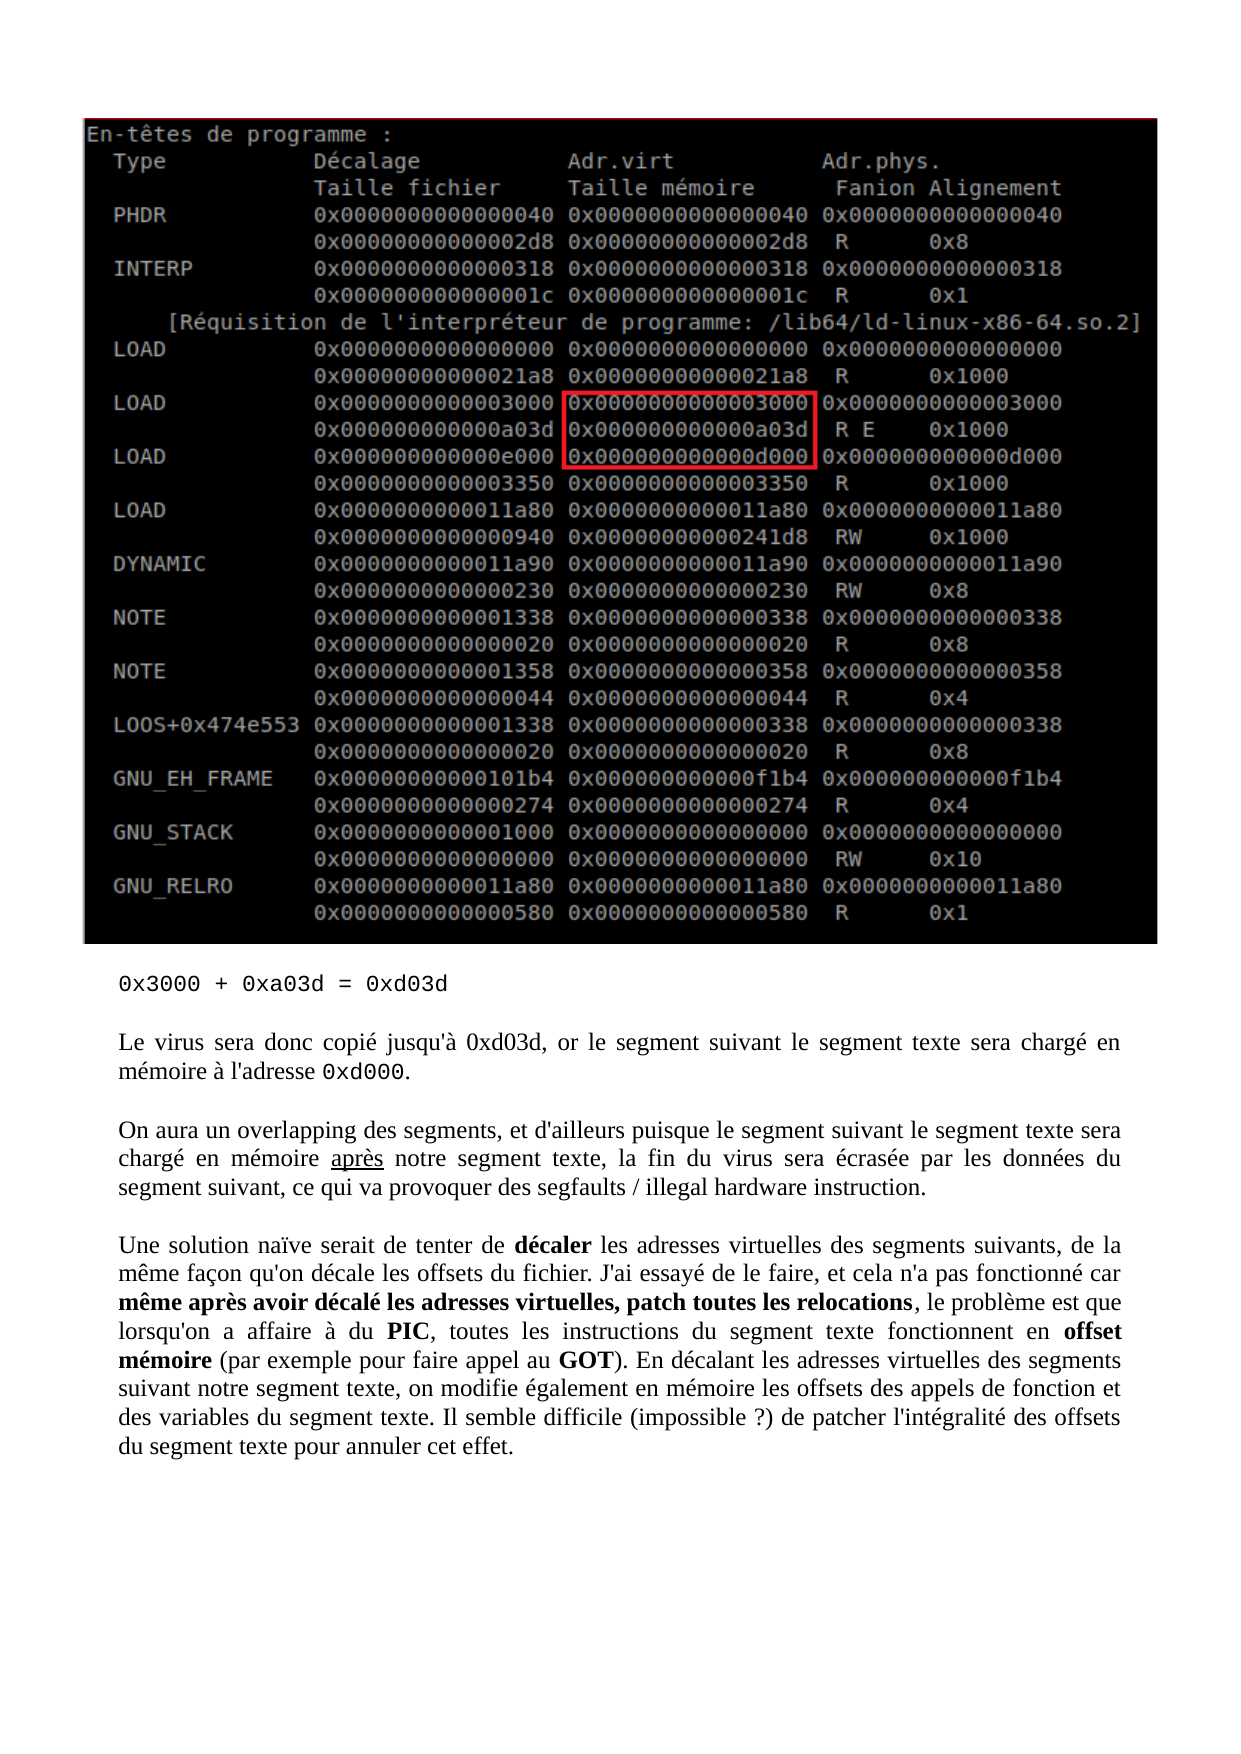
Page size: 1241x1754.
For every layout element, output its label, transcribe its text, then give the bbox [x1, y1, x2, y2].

text Une solution naïve serait de tenter de décaler les adresses virtuelles des segments suivants, de la même façon qu'on décale les offsets du fichier. J'ai essayé de le faire, et cela n'a pas fonctionné car même après avoir décalé les adresses virtuelles, patch toutes les relocations, le problème est que lorsqu'on a affaire à du PIC, toutes les instructions du segment texte fonctionnent en offset mémoire (par exemple pour faire appel au GOT). En décalant les adresses virtuelles des segments suivant notre segment texte, on modifie également en mémoire les offsets des appels de fonction et des variables du segment texte. Il semble difficile (impossible ?) de patcher l'intégralité des offsets du segment texte pour annuler cet effet. [118, 1230, 1122, 1460]
text Le virus sera donc copié jusqu'à 0xd03d, or le segment suivant le segment texte sera chargé en mémoire à l'adresse 0xd000. [118, 1027, 1122, 1086]
text 0x3000 + 0xa03d = 0xd03d [118, 972, 1122, 998]
text On aura un overlapping des segments, et d'ailleurs puisque le segment suivant le segment texte sera chargé en mémoire après notre segment texte, la fin du virus sera écrasée par les données du segment suivant, ce qui va provoquer des segfaults / illegal hardware instruction. [118, 1115, 1122, 1201]
